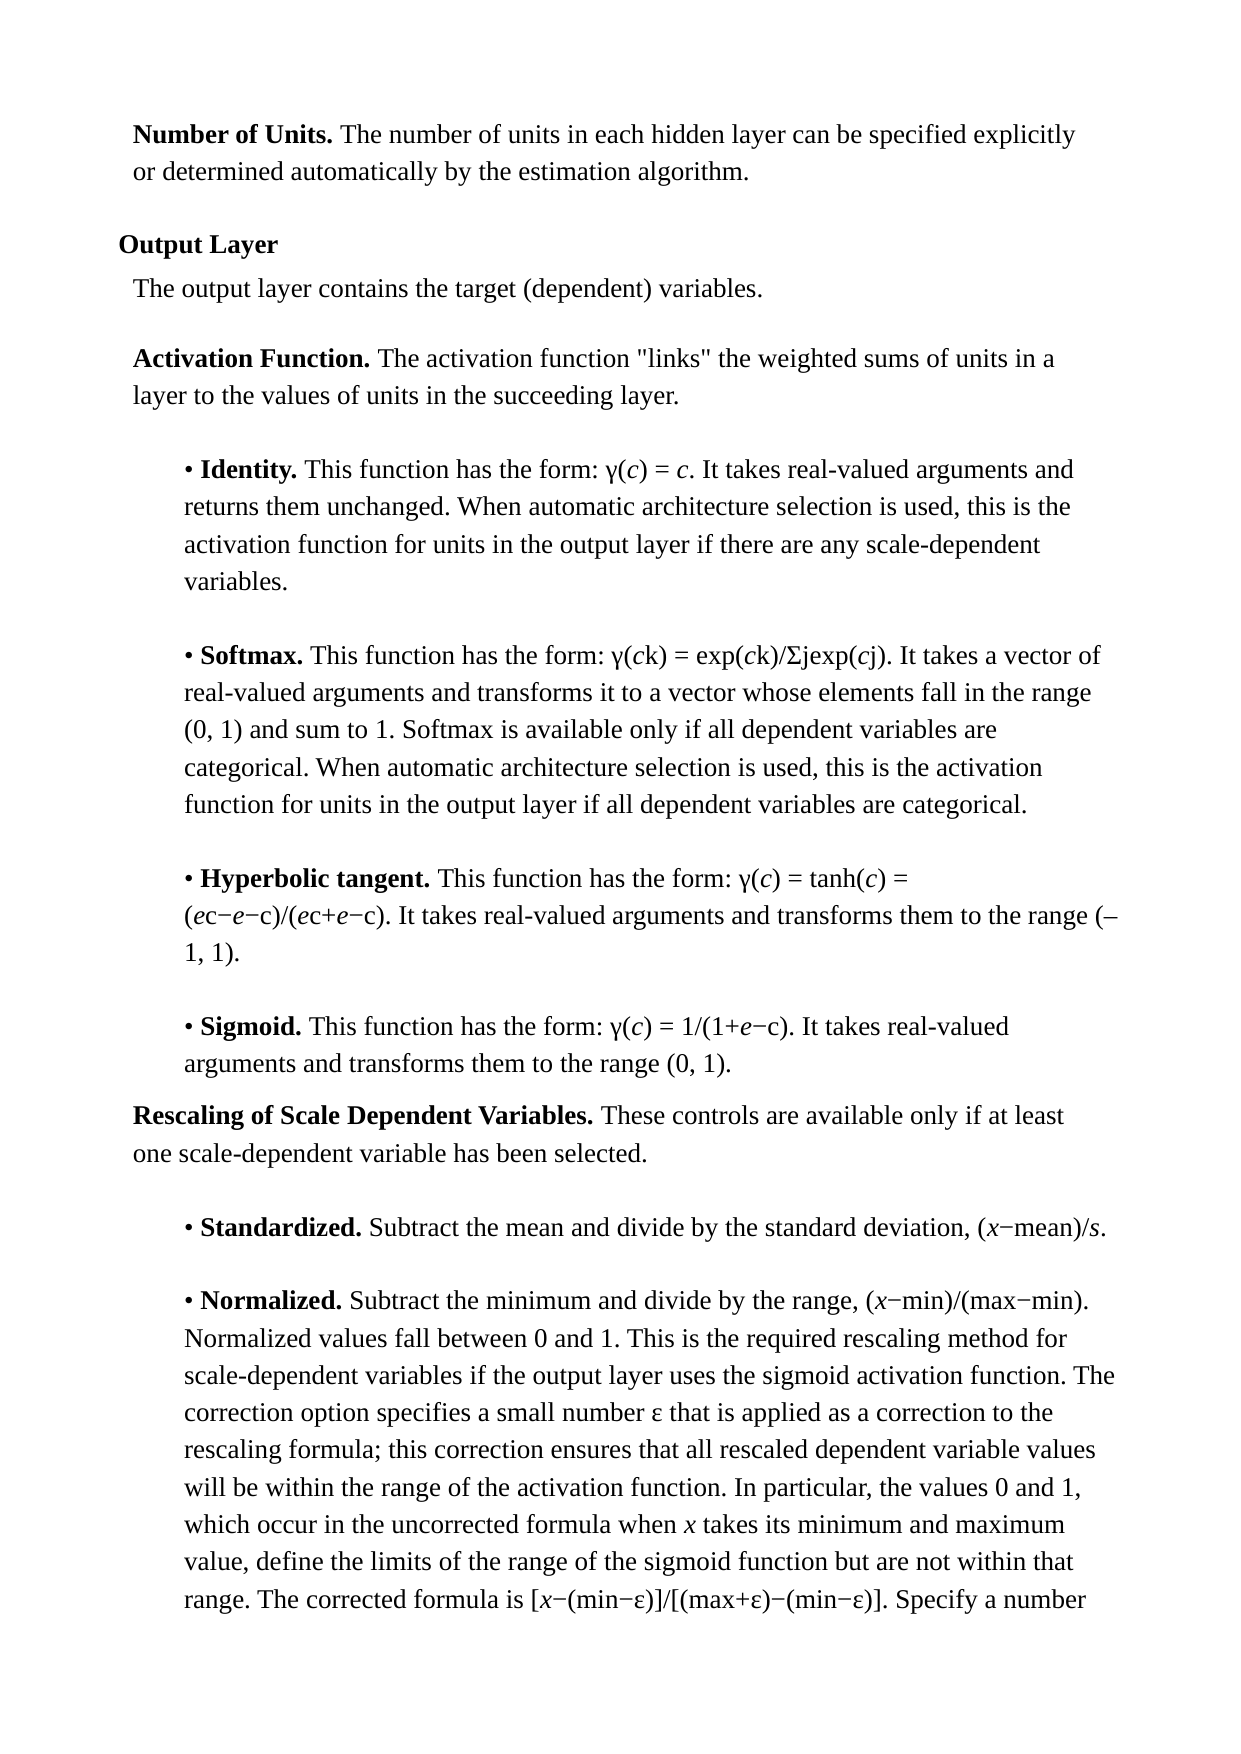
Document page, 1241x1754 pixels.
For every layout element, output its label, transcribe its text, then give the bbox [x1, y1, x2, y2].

subtitle Output Layer [118, 228, 1122, 259]
text Activation Function. The activation function "links" the weighted sums of units in a layer to the values of units in the succeeding layer. [133, 342, 1104, 410]
text Rescaling of Scale Dependent Variables. These controls are available only if at least one scale-dependent variable has been selected. [133, 1099, 1104, 1168]
text The output layer contains the target (dependent) variables. [133, 272, 1104, 303]
text • Standardized. Subtract the mean and divide by the standard deviation, (x−mean)/s. [184, 1211, 1122, 1242]
text • Sigmoid. This function has the form: γ(c) = 1/(1+e−c). It takes real-valued arguments and transforms them to the range (0, 1). [184, 1010, 1122, 1079]
text Number of Units. The number of units in each hidden layer can be specified explicitly or determined automatically by the estimation algorithm. [133, 118, 1104, 187]
text • Hyperbolic tangent. This function has the form: γ(c) = tanh(c) = (ec−e−c)/(ec+e−c). It takes real-valued arguments and transforms them to the range (–1, 1). [184, 862, 1122, 968]
text • Identity. This function has the form: γ(c) = c. It takes real-valued arguments and returns them unchanged. When automatic architecture selection is used, this is the activation function for units in the output layer if there are any scale-dependent variables. [184, 453, 1122, 596]
text • Normalized. Subtract the minimum and divide by the range, (x−min)/(max−min). Normalized values fall between 0 and 1. This is the required rescaling method for scale-dependent variables if the output layer uses the sigmoid activation function. The correction option specifies a small number ε that is applied as a correction to the rescaling formula; this correction ensures that all rescaled dependent variable values will be within the range of the activation function. In particular, the values 0 and 1, which occur in the uncorrected formula when x takes its minimum and maximum value, define the limits of the range of the sigmoid function but are not within that range. The corrected formula is [x−(min−ε)]/[(max+ε)−(min−ε)]. Specify a number [184, 1284, 1122, 1614]
text • Softmax. This function has the form: γ(ck) = exp(ck)/Σjexp(cj). It takes a vector of real-valued arguments and transforms it to a vector whose elements fall in the range (0, 1) and sum to 1. Softmax is available only if all dependent variables are categorical. When automatic architecture selection is used, this is the activation function for units in the output layer if all dependent variables are categorical. [184, 639, 1122, 819]
